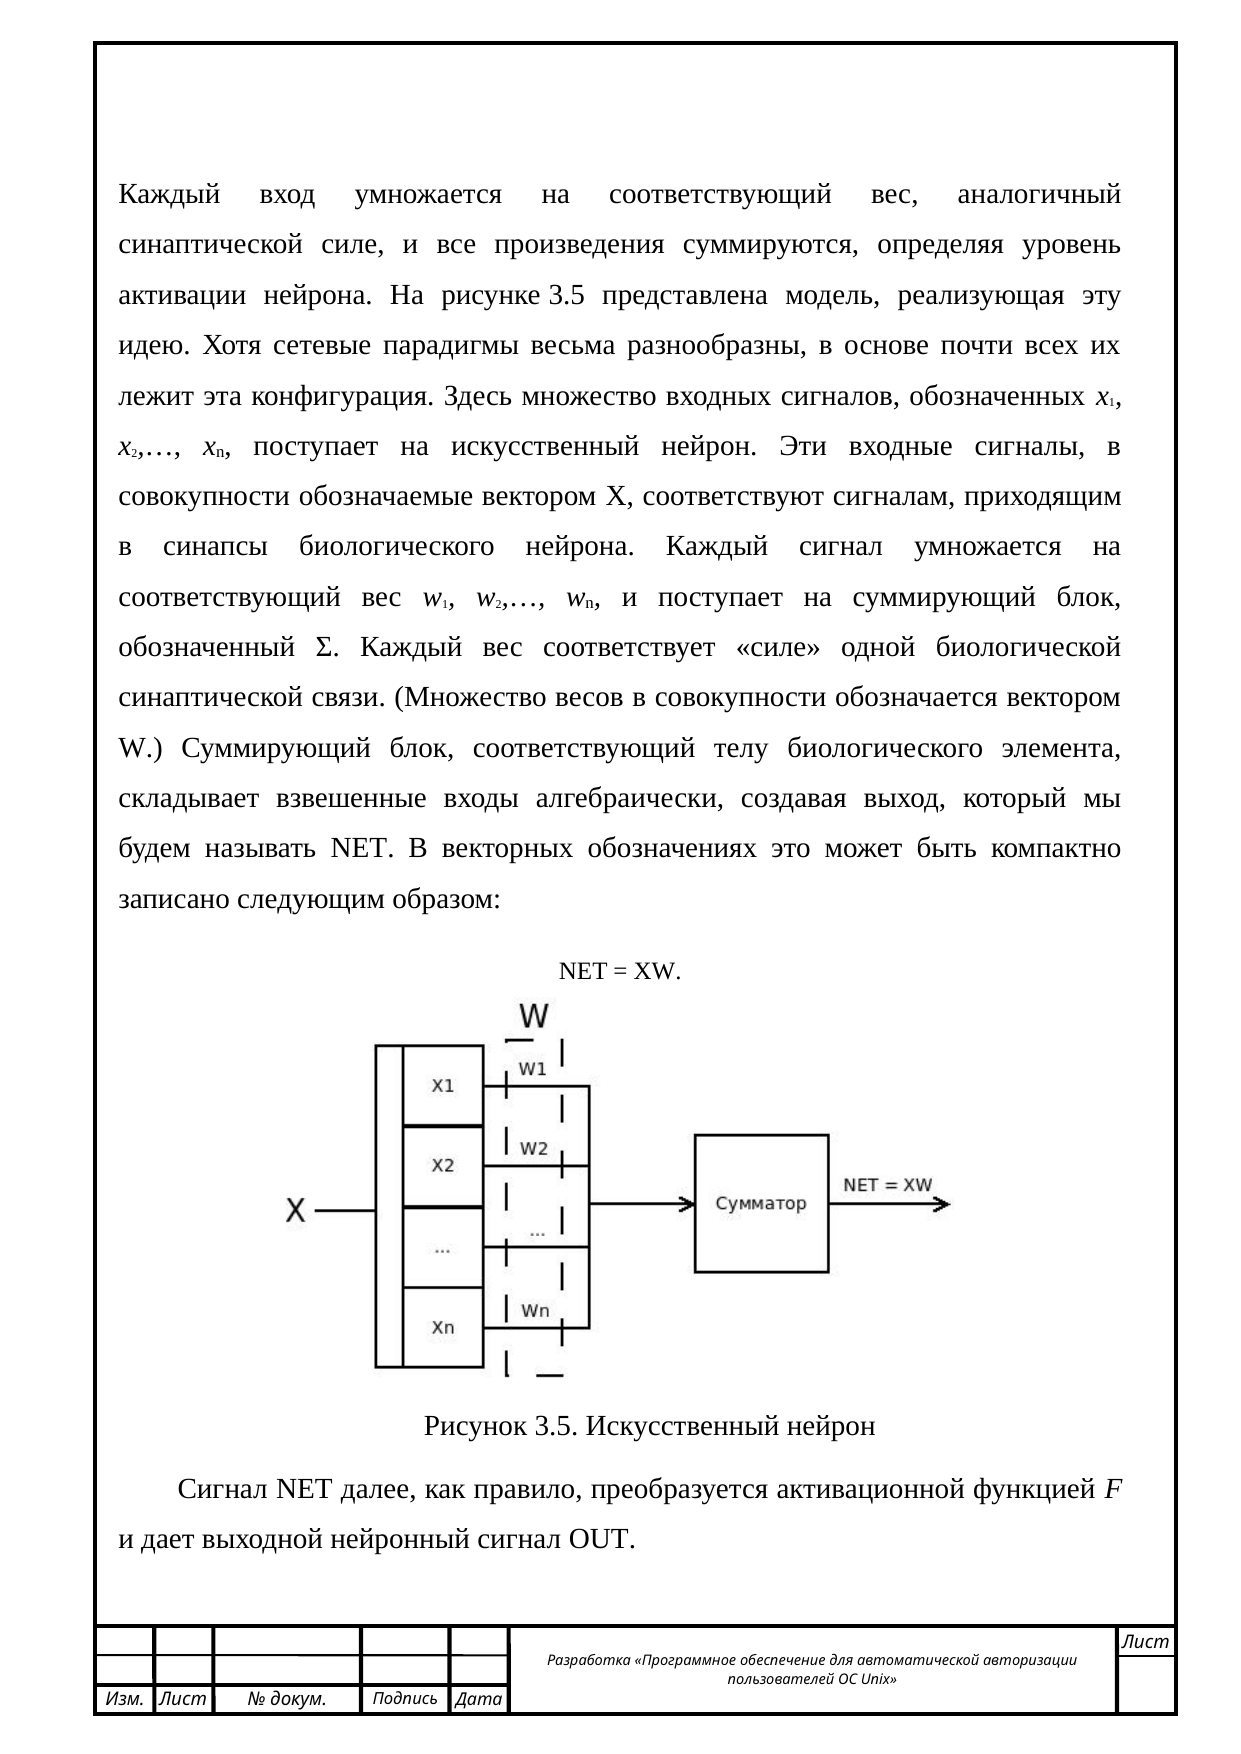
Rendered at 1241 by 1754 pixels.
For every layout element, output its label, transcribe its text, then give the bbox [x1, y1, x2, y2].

picture [285, 997, 955, 1380]
text NET = XW. [118, 956, 1122, 985]
text Сигнал NET далее, как правило, преобразуется активационной функцией F и дает выходной нейронный сигнал OUT. [118, 1471, 1122, 1555]
text Каждый вход умножается на соответствующий вес, аналогичный синаптической силе, и все произведения суммируются, определяя уровень активации нейрона. На рисунке 3.5 представлена модель, реализующая эту идею. Хотя сетевые парадигмы весьма разнообразны, в основе почти всех их лежит эта конфигурация. Здесь множество входных сигналов, обозначенных x1, x2,…, xn, поступает на искусственный нейрон. Эти входные сигналы, в совокупности обозначаемые вектором X, соответствуют сигналам, приходящим в синапсы биологического нейрона. Каждый сигнал умножается на соответствующий вес w1, w2,…, wn, и поступает на суммирующий блок, обозначенный Σ. Каждый вес соответствует «силе» одной биологической синаптической связи. (Множество весов в совокупности обозначается вектором W.) Суммирующий блок, соответствующий телу биологического элемента, складывает взвешенные входы алгебраически, создавая выход, который мы будем называть NET. В векторных обозначениях это может быть компактно записано следующим образом: [118, 176, 1122, 914]
text Рисунок 3.5. Искусственный нейрон [118, 1408, 1122, 1442]
